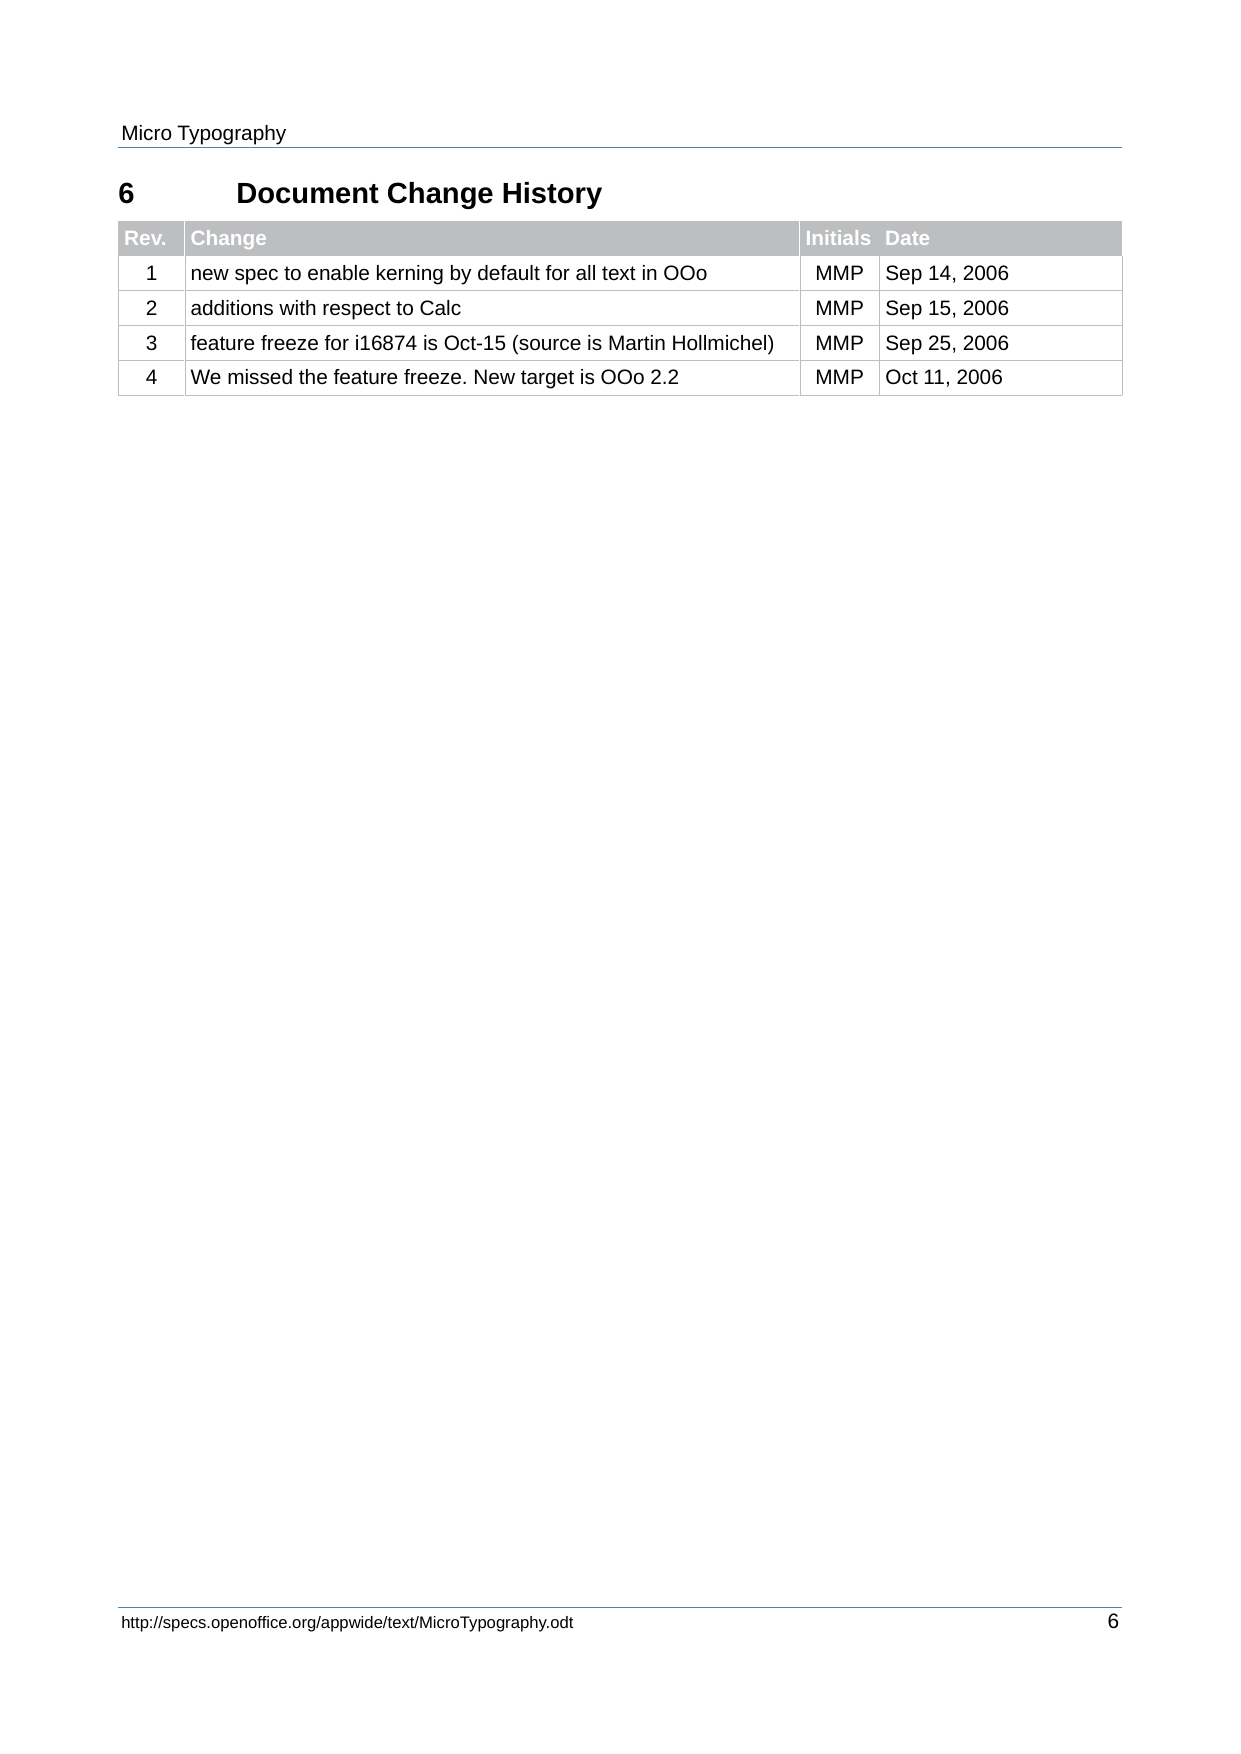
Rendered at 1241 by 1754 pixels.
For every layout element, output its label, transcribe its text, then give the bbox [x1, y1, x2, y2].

table_cell Sep 25, 2006 [880, 326, 1122, 360]
table_cell Sep 15, 2006 [880, 291, 1122, 325]
table_cell additions with respect to Calc [186, 291, 799, 325]
table_cell MMP [801, 256, 879, 290]
table_cell 1 [119, 256, 184, 290]
table_cell 3 [119, 326, 184, 360]
table_header Change [185, 221, 799, 256]
table_cell 4 [119, 361, 184, 395]
table_cell feature freeze for i16874 is Oct-15 (source is Martin Hollmichel) [186, 326, 799, 360]
table_cell new spec to enable kerning by default for all text in OOo [186, 256, 799, 290]
table_header Initials [800, 221, 879, 256]
table_cell MMP [801, 361, 879, 395]
table_header Date [879, 221, 1122, 256]
table_cell MMP [801, 326, 879, 360]
table_cell We missed the feature freeze. New target is OOo 2.2 [186, 361, 799, 395]
table_cell Oct 11, 2006 [880, 361, 1122, 395]
table_cell MMP [801, 291, 879, 325]
subtitle Document Change History [118, 177, 1122, 209]
table_header Rev. [118, 221, 184, 256]
table_cell Sep 14, 2006 [880, 256, 1122, 290]
table_cell 2 [119, 291, 184, 325]
